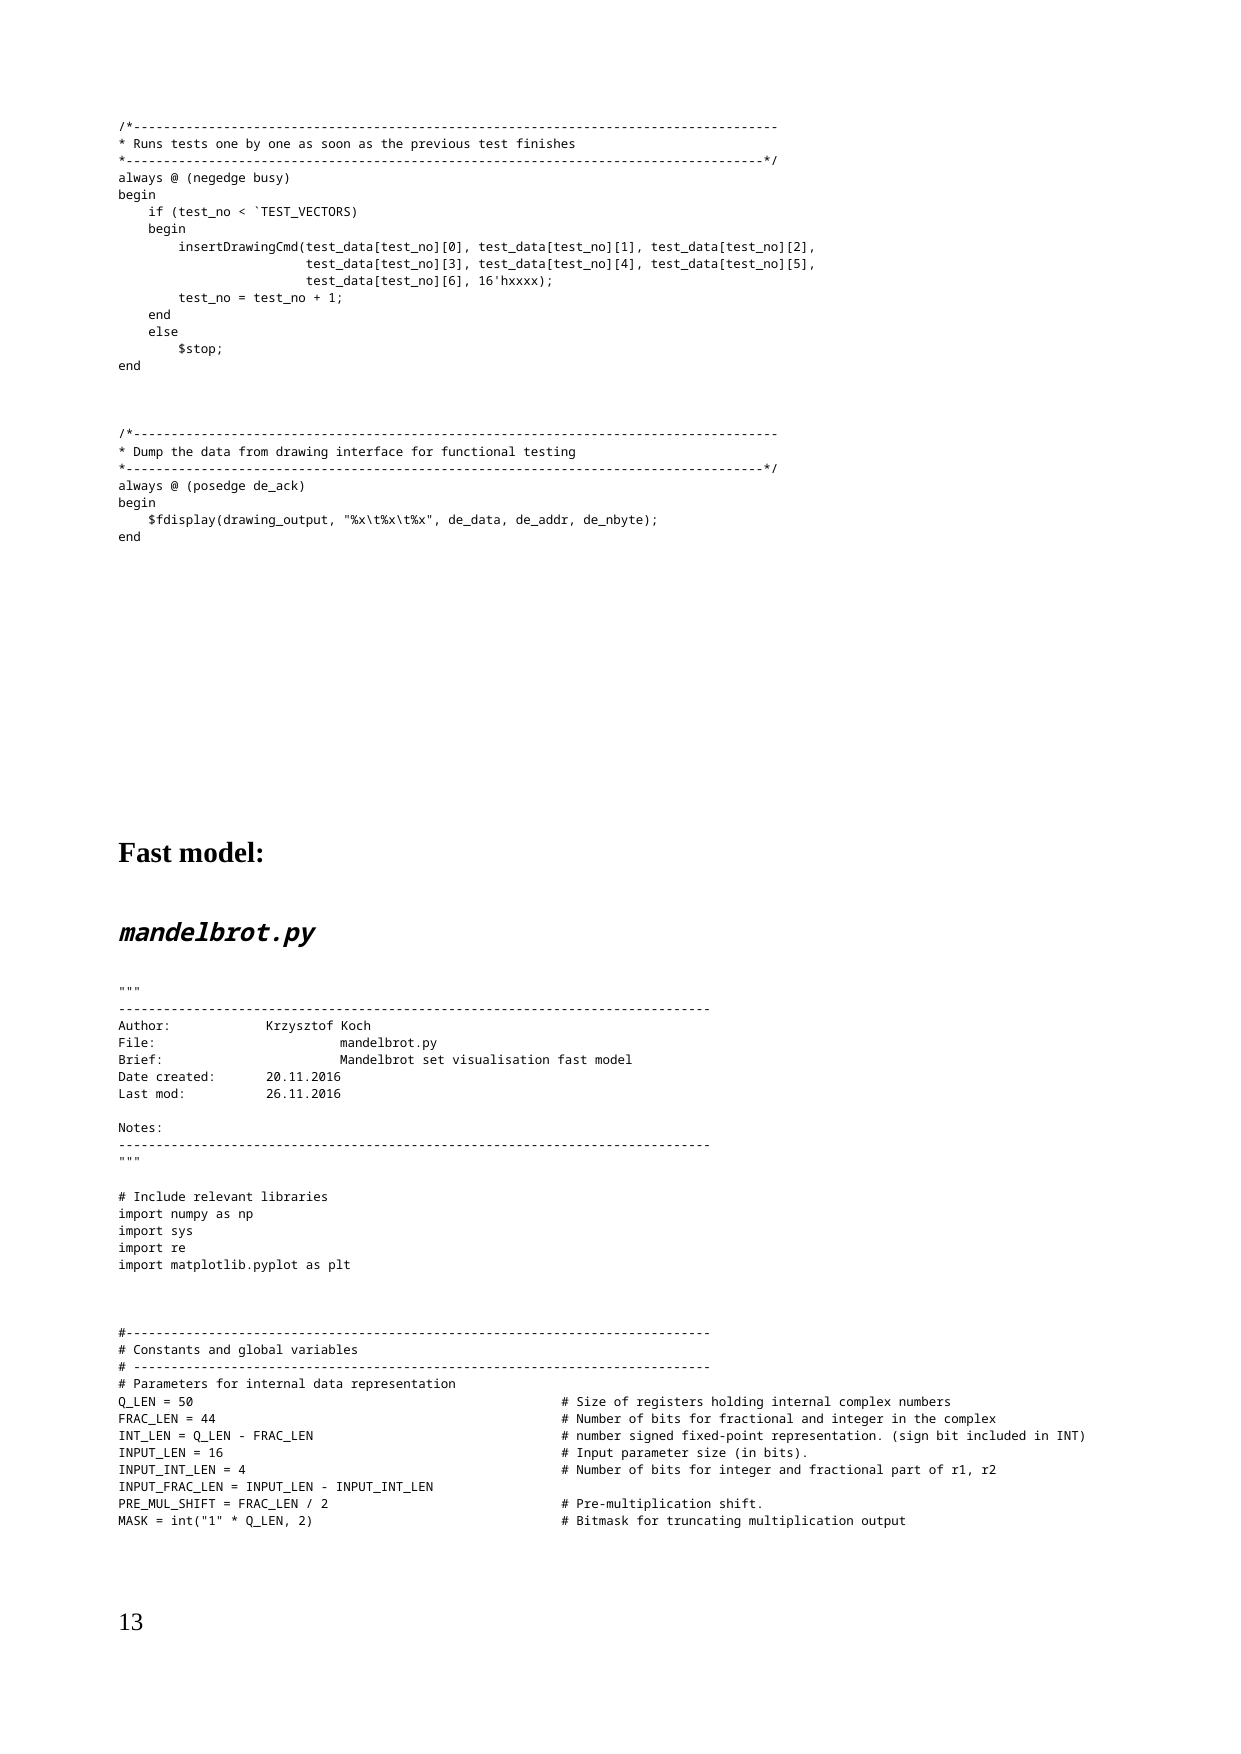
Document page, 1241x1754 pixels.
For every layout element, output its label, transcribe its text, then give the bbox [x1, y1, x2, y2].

text /*-------------------------------------------------------------------------------------- [118, 426, 1122, 443]
text ------------------------------------------------------------------------------- [118, 1000, 1122, 1017]
text Author: Krzysztof Koch [118, 1017, 1122, 1034]
text import matplotlib.pyplot as plt [118, 1256, 1122, 1273]
text insertDrawingCmd(test_data[test_no][0], test_data[test_no][1], test_data[test_no][2], [118, 238, 1122, 255]
text always @ (negedge busy) [118, 169, 1122, 186]
text begin [118, 186, 1122, 203]
text * Dump the data from drawing interface for functional testing [118, 443, 1122, 460]
text MASK = int("1" * Q_LEN, 2) # Bitmask for truncating multiplication output [118, 1512, 1122, 1529]
text test_data[test_no][6], 16'hxxxx); [118, 272, 1122, 289]
text # Include relevant libraries [118, 1188, 1122, 1205]
text test_no = test_no + 1; [118, 289, 1122, 306]
text import re [118, 1239, 1122, 1256]
text test_data[test_no][3], test_data[test_no][4], test_data[test_no][5], [118, 255, 1122, 272]
text INPUT_FRAC_LEN = INPUT_LEN - INPUT_INT_LEN [118, 1478, 1122, 1495]
text Last mod: 26.11.2016 [118, 1085, 1122, 1102]
text /*-------------------------------------------------------------------------------------- [118, 118, 1122, 135]
text * Runs tests one by one as soon as the previous test finishes [118, 135, 1122, 152]
text # ----------------------------------------------------------------------------- [118, 1358, 1122, 1376]
text begin [118, 221, 1122, 238]
text begin [118, 494, 1122, 511]
text Date created: 20.11.2016 [118, 1068, 1122, 1085]
text mandelbrot.py [118, 914, 1122, 949]
text ------------------------------------------------------------------------------- [118, 1136, 1122, 1153]
text """ [118, 983, 1122, 1000]
text # Constants and global variables [118, 1341, 1122, 1358]
text $fdisplay(drawing_output, "%x\t%x\t%x", de_data, de_addr, de_nbyte); [118, 511, 1122, 528]
text *-------------------------------------------------------------------------------------*/ [118, 460, 1122, 477]
text INT_LEN = Q_LEN - FRAC_LEN # number signed fixed-point representation. (sign bit included in INT) [118, 1427, 1122, 1444]
text import sys [118, 1222, 1122, 1239]
text *-------------------------------------------------------------------------------------*/ [118, 152, 1122, 169]
text end [118, 528, 1122, 545]
text INPUT_LEN = 16 # Input parameter size (in bits). [118, 1444, 1122, 1461]
text Q_LEN = 50 # Size of registers holding internal complex numbers [118, 1393, 1122, 1410]
text """ [118, 1153, 1122, 1171]
text # Parameters for internal data representation [118, 1376, 1122, 1393]
text INPUT_INT_LEN = 4 # Number of bits for integer and fractional part of r1, r2 [118, 1461, 1122, 1478]
text Notes: [118, 1119, 1122, 1136]
text else [118, 323, 1122, 340]
text FRAC_LEN = 44 # Number of bits for fractional and integer in the complex [118, 1410, 1122, 1427]
text if (test_no < `TEST_VECTORS) [118, 203, 1122, 221]
text #------------------------------------------------------------------------------ [118, 1324, 1122, 1341]
text end [118, 357, 1122, 374]
text PRE_MUL_SHIFT = FRAC_LEN / 2 # Pre-multiplication shift. [118, 1495, 1122, 1512]
text import numpy as np [118, 1205, 1122, 1222]
text File: mandelbrot.py [118, 1034, 1122, 1051]
text $stop; [118, 340, 1122, 357]
text Brief: Mandelbrot set visualisation fast model [118, 1051, 1122, 1068]
text end [118, 306, 1122, 323]
text always @ (posedge de_ack) [118, 477, 1122, 494]
text Fast model: [118, 836, 1122, 869]
